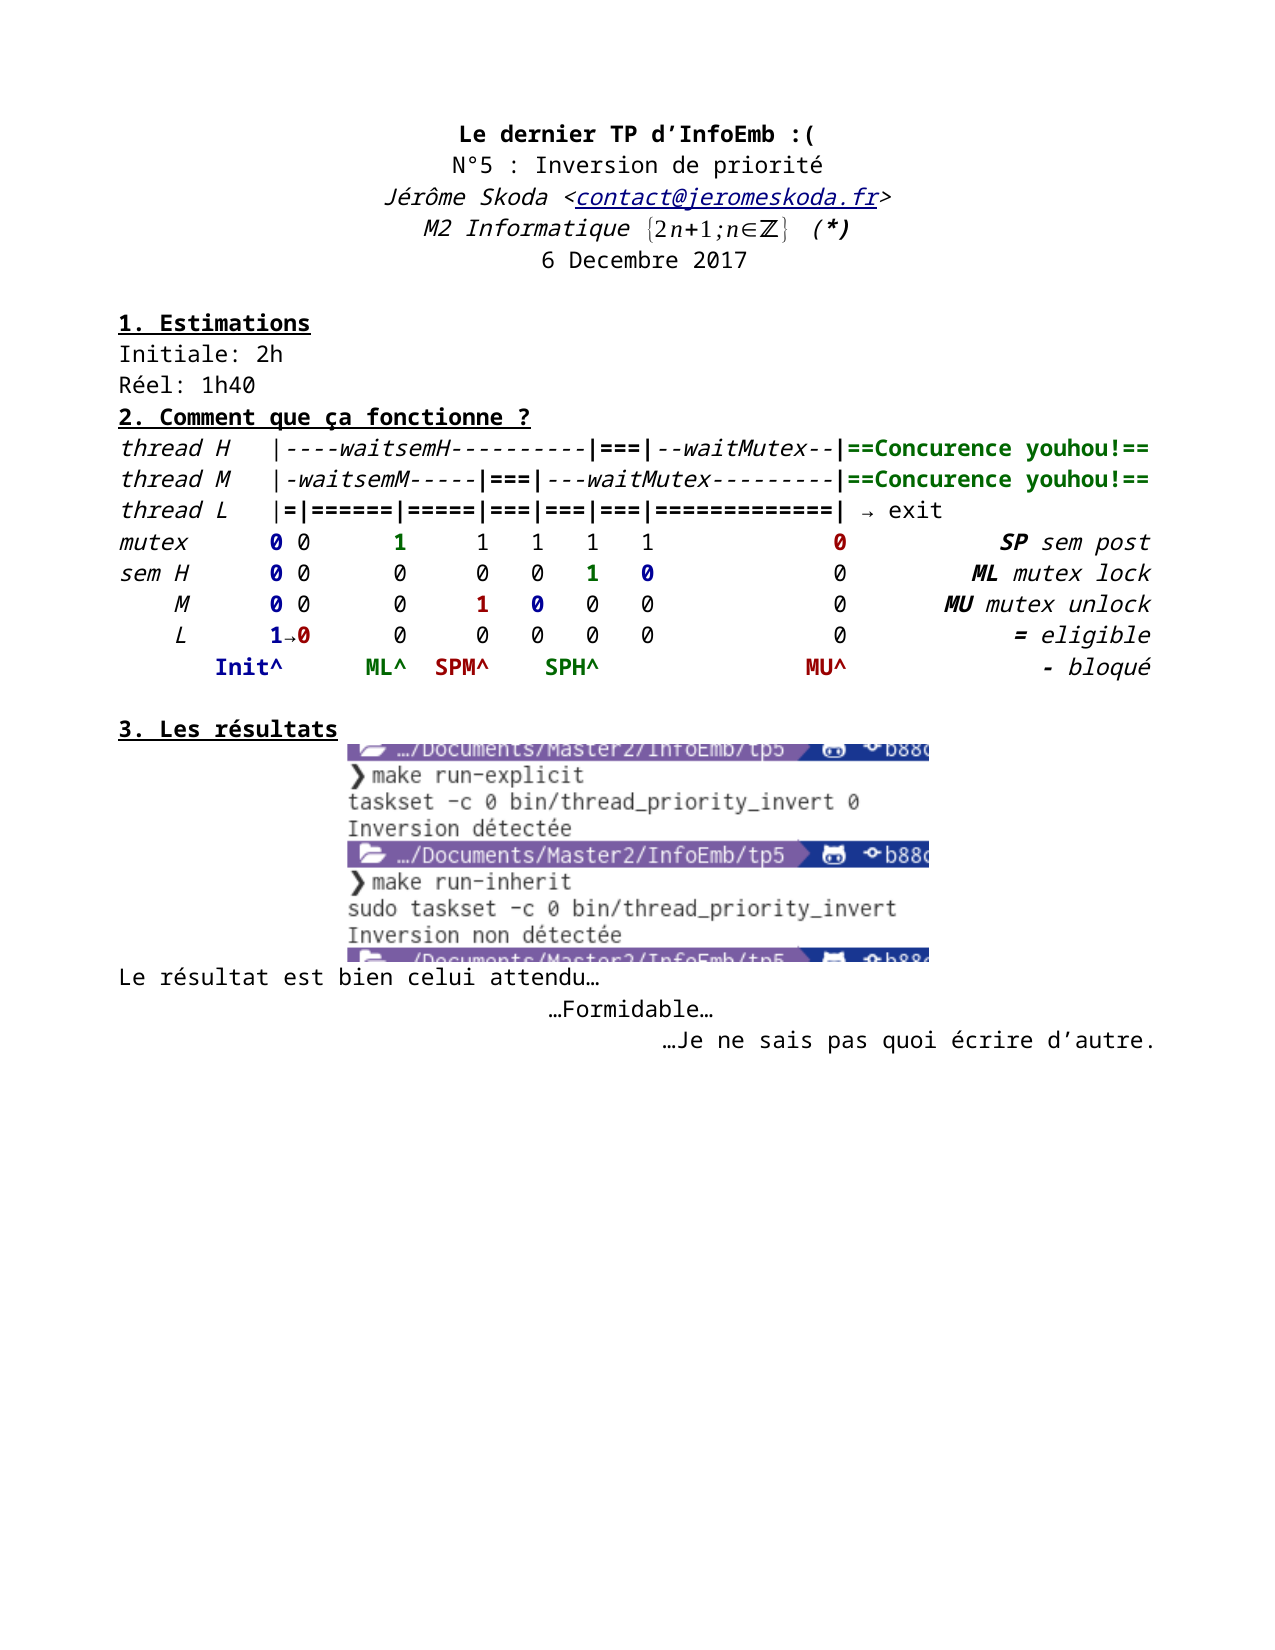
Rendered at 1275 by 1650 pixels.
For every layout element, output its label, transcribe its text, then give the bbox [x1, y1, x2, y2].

text thread M |-waitsemM-----|===|---waitMutex---------|==Concurence youhou!== [118, 463, 1157, 494]
text N°5 : Inversion de priorité [118, 149, 1157, 181]
text Jérôme Skoda <contact@jeromeskoda.fr> [118, 181, 1157, 212]
text 3. Les résultats [118, 713, 1157, 744]
text 6 Decembre 2017 [118, 244, 1157, 275]
text sem H 0 0 0 0 0 1 0 0 ML mutex lock [118, 557, 1157, 588]
text L 1→0 0 0 0 0 0 0 = eligible [118, 619, 1157, 650]
text mutex 0 0 1 1 1 1 1 0 SP sem post [118, 525, 1157, 557]
text …Je ne sais pas quoi écrire d’autre. [118, 1024, 1157, 1055]
text Initiale: 2h [118, 338, 1157, 369]
text …Formidable… [118, 993, 1157, 1024]
text Le dernier TP d’InfoEmb :( [118, 118, 1157, 149]
picture [346, 744, 929, 962]
text thread H |----waitsemH----------|===|--waitMutex--|==Concurence youhou!== [118, 432, 1157, 463]
text Init^ ML^ SPM^ SPH^ MU^ - bloqué [118, 650, 1157, 682]
text M2 Informatique(*) [118, 212, 1157, 244]
text 1. Estimations [118, 307, 1157, 338]
text thread L |=|======|=====|===|===|===|=============| → exit [118, 494, 1157, 525]
text 2. Comment que ça fonctionne ? [118, 400, 1157, 432]
text Le résultat est bien celui attendu… [118, 961, 1157, 993]
text Réel: 1h40 [118, 369, 1157, 400]
text M 0 0 0 1 0 0 0 0 MU mutex unlock [118, 588, 1157, 619]
